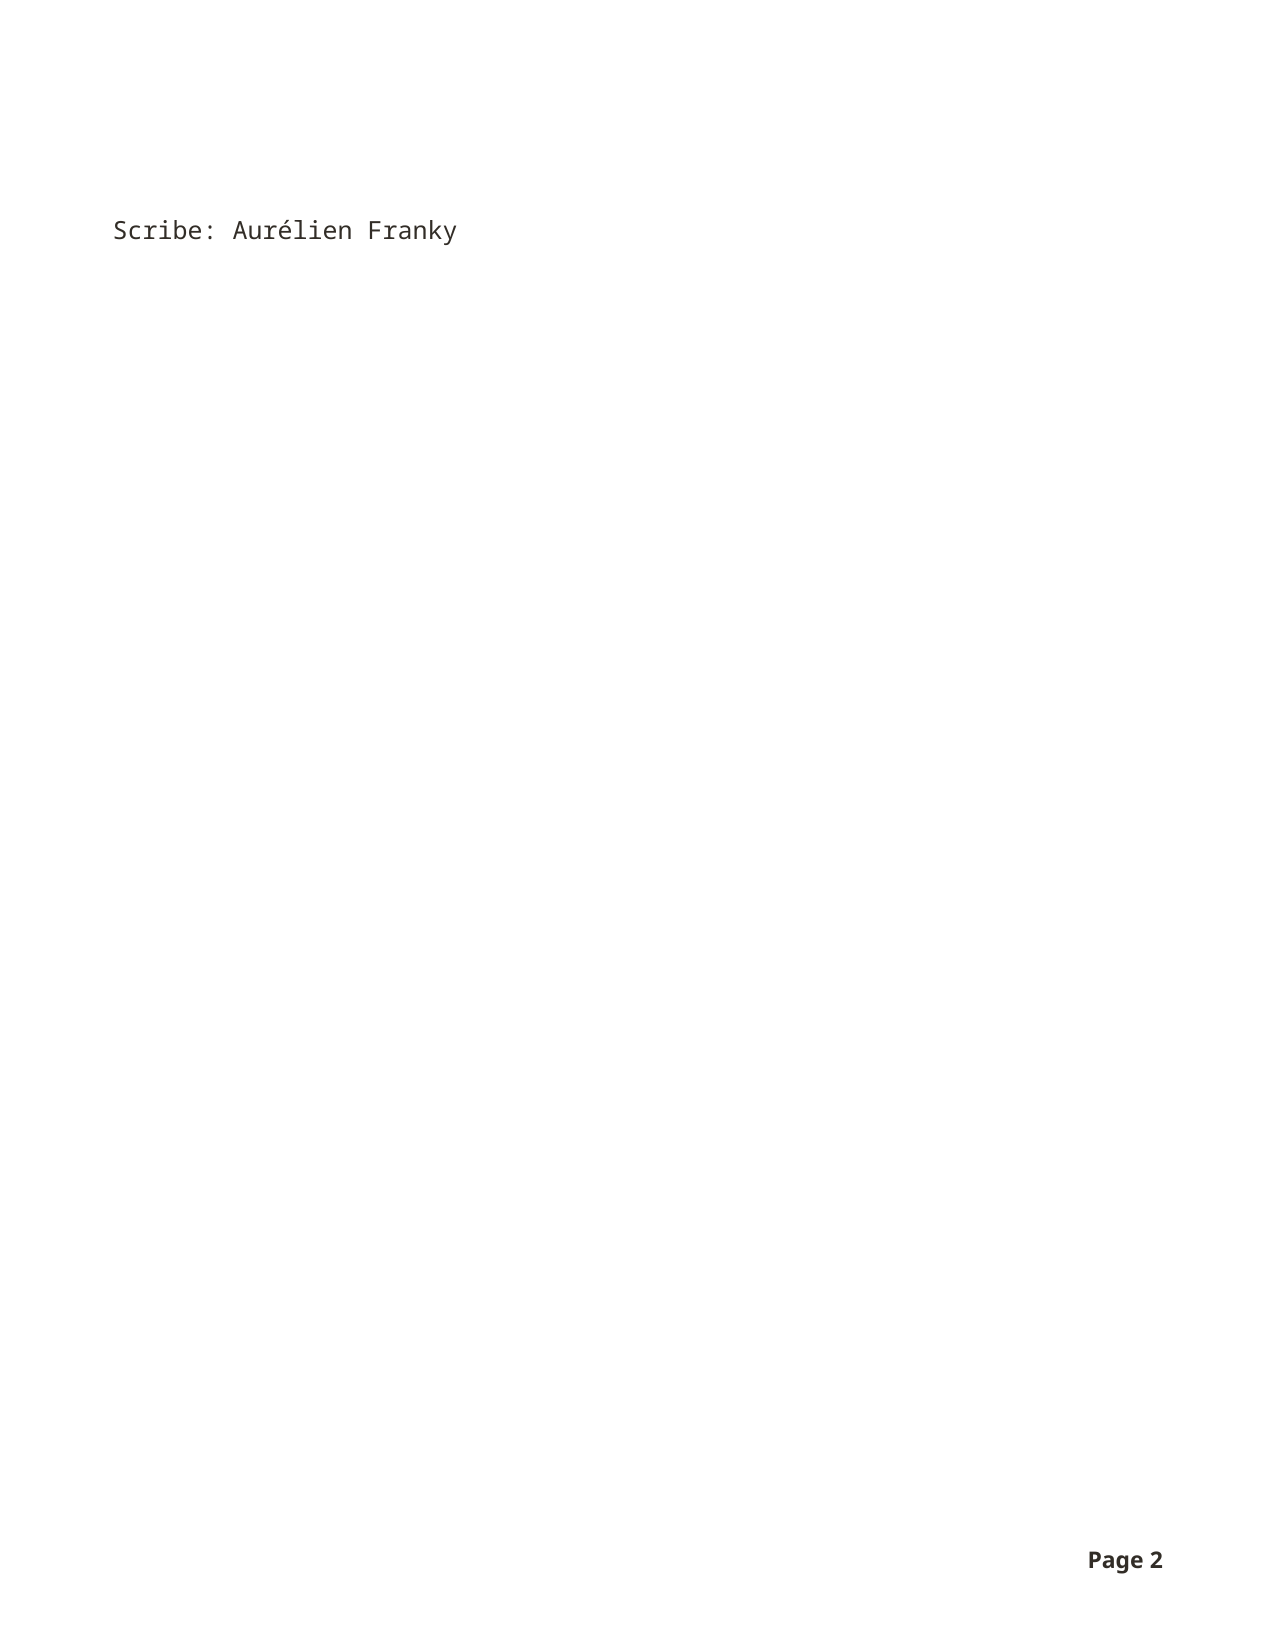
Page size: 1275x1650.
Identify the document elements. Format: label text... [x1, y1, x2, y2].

text Scribe: Aurélien Franky [112, 212, 1162, 247]
